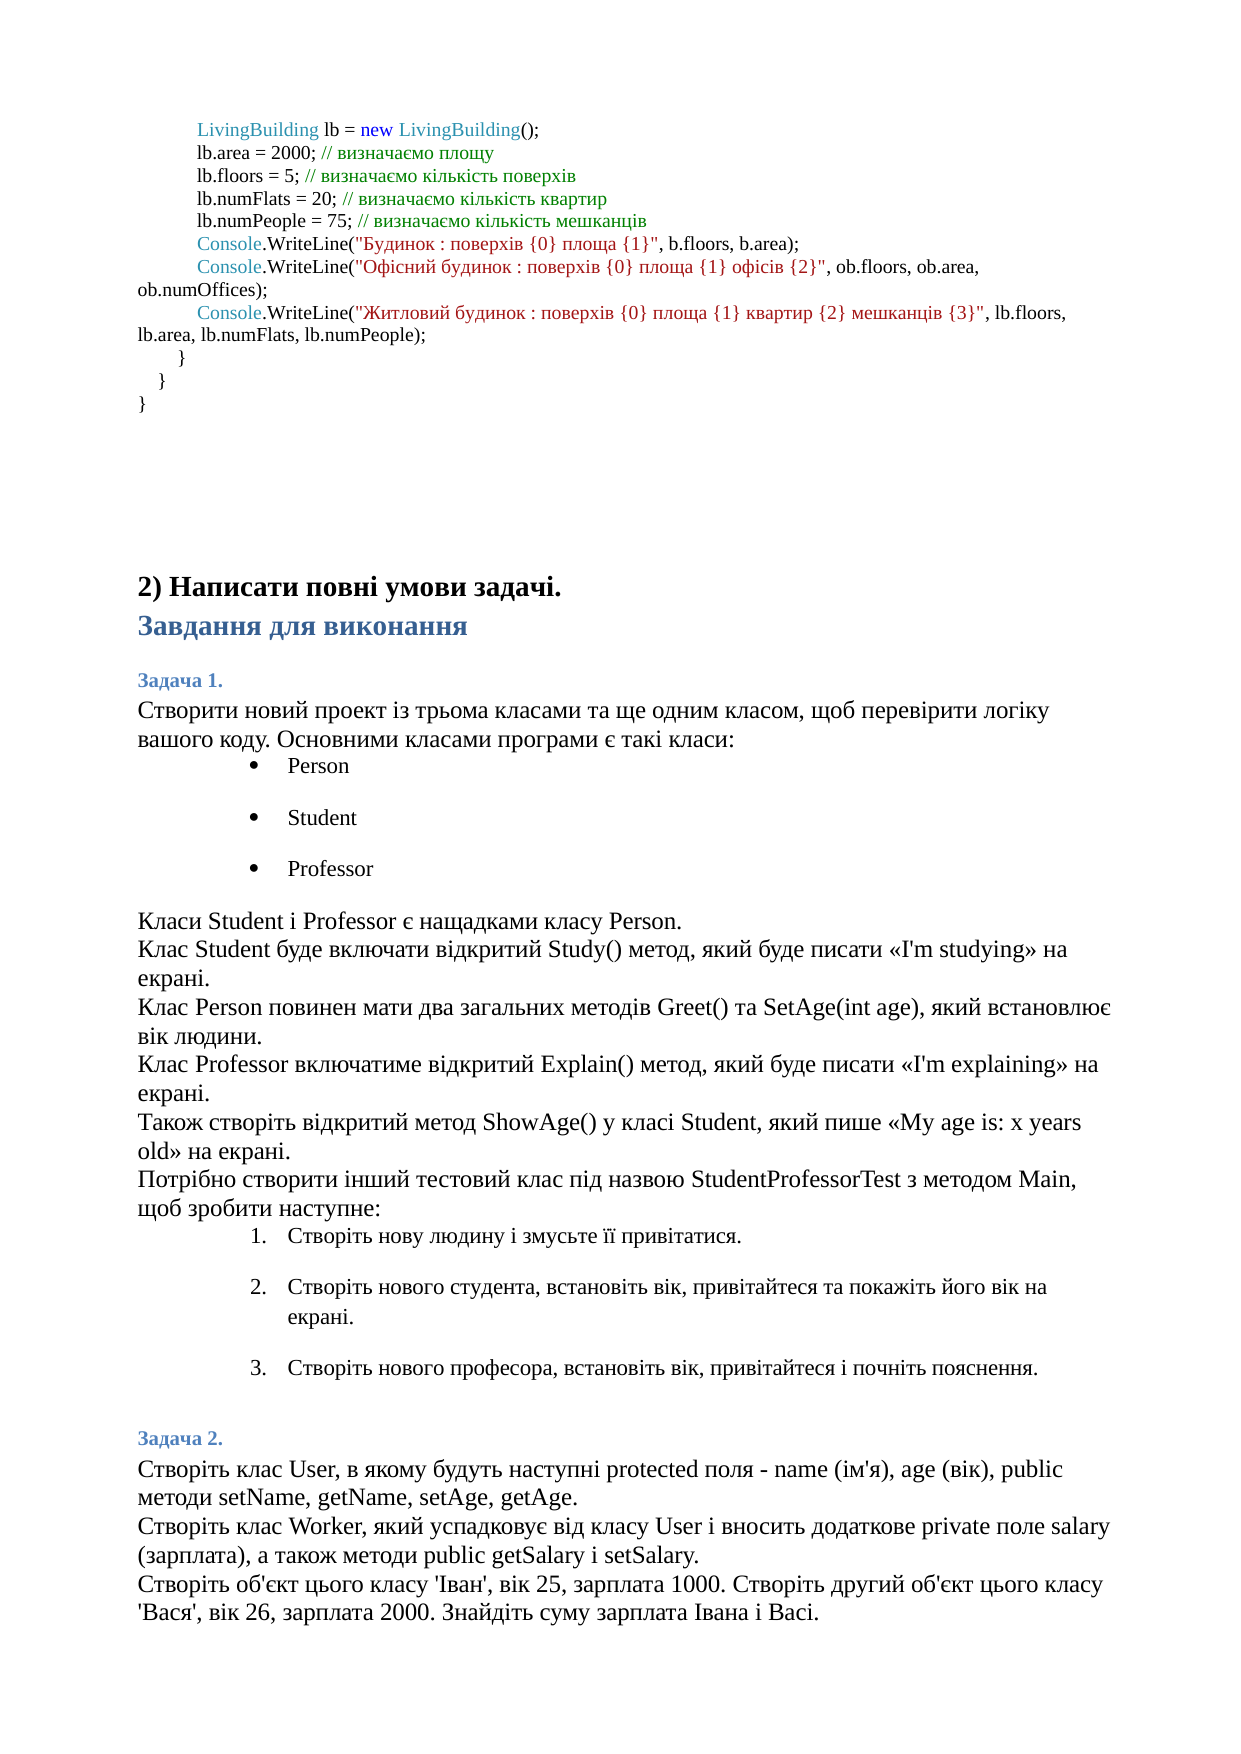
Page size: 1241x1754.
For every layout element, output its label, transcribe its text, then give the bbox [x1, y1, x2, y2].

subtitle 2) Написати повні умови задачі. Завдання для виконання [137, 569, 1112, 642]
text Створіть клас User, в якому будуть наступні protected поля - name (ім'я), age (вік), public методи setName, getName, setAge, getAge. [137, 1454, 1112, 1511]
list Student [250, 804, 1112, 830]
subtitle Задача 2. [137, 1426, 1112, 1450]
text lb.numPeople = 75; // визначаємо кількість мешканців [137, 209, 1112, 232]
text lb.numFlats = 20; // визначаємо кількість квартир [137, 187, 1112, 209]
text Console.WriteLine("Будинок : поверхiв {0} площа {1}", b.floors, b.area); [137, 232, 1112, 255]
text Клас Student буде включати відкритий Study() метод, який буде писати «I'm studying» на екрані. [137, 934, 1112, 992]
text Console.WriteLine("Житловий будинок : поверхiв {0} площа {1} квартир {2} мешканцiв {3}", lb.floors, lb.area, lb.numFlats, lb.numPeople); [137, 301, 1112, 346]
text Console.WriteLine("Офiсний будинок : поверхiв {0} площа {1} офiсiв {2}", ob.floors, ob.area, ob.numOffices); [137, 255, 1112, 301]
list Створіть нового студента, встановіть вік, привітайтеся та покажіть його вік на екрані. [250, 1273, 1112, 1329]
text } [137, 369, 1112, 392]
text lb.area = 2000; // визначаємо площу [137, 141, 1112, 164]
list Person [250, 753, 1112, 779]
list Створіть нову людину і змусьте її привітатися. [250, 1222, 1112, 1248]
list Створіть нового професора, встановіть вік, привітайтеся і почніть пояснення. [250, 1354, 1112, 1381]
text } [137, 392, 1112, 415]
text Створіть клас Worker, який успадковує від класу User і вносить додаткове private поле salary (зарплата), а також методи public getSalary і setSalary. [137, 1511, 1112, 1569]
text Класи Student і Professor є нащадками класу Person. [137, 906, 1112, 934]
text Створити новий проект із трьома класами та ще одним класом, щоб перевірити логіку вашого коду. Основними класами програми є такі класи: [137, 695, 1112, 753]
text Створіть об'єкт цього класу 'Іван', вік 25, зарплата 1000. Створіть другий об'єкт цього класу 'Вася', вік 26, зарплата 2000. Знайдіть суму зарплата Івана і Васі. [137, 1569, 1112, 1626]
text LivingBuilding lb = new LivingBuilding(); [137, 118, 1112, 141]
subtitle Задача 1. [137, 667, 1112, 692]
text Клас Person повинен мати два загальних методів Greet() та SetAge(int age), який встановлює вік людини. [137, 992, 1112, 1049]
text Також створіть відкритий метод ShowAge() у класі Student, який пише «My age is: x years old» на екрані. [137, 1107, 1112, 1164]
text Клас Professor включатиме відкритий Explain() метод, який буде писати «I'm explaining» на екрані. [137, 1049, 1112, 1107]
text Потрібно створити інший тестовий клас під назвою StudentProfessorTest з методом Main, щоб зробити наступне: [137, 1164, 1112, 1222]
text } [137, 346, 1112, 369]
list Professor [250, 855, 1112, 881]
text lb.floors = 5; // визначаємо кількість поверхів [137, 164, 1112, 187]
